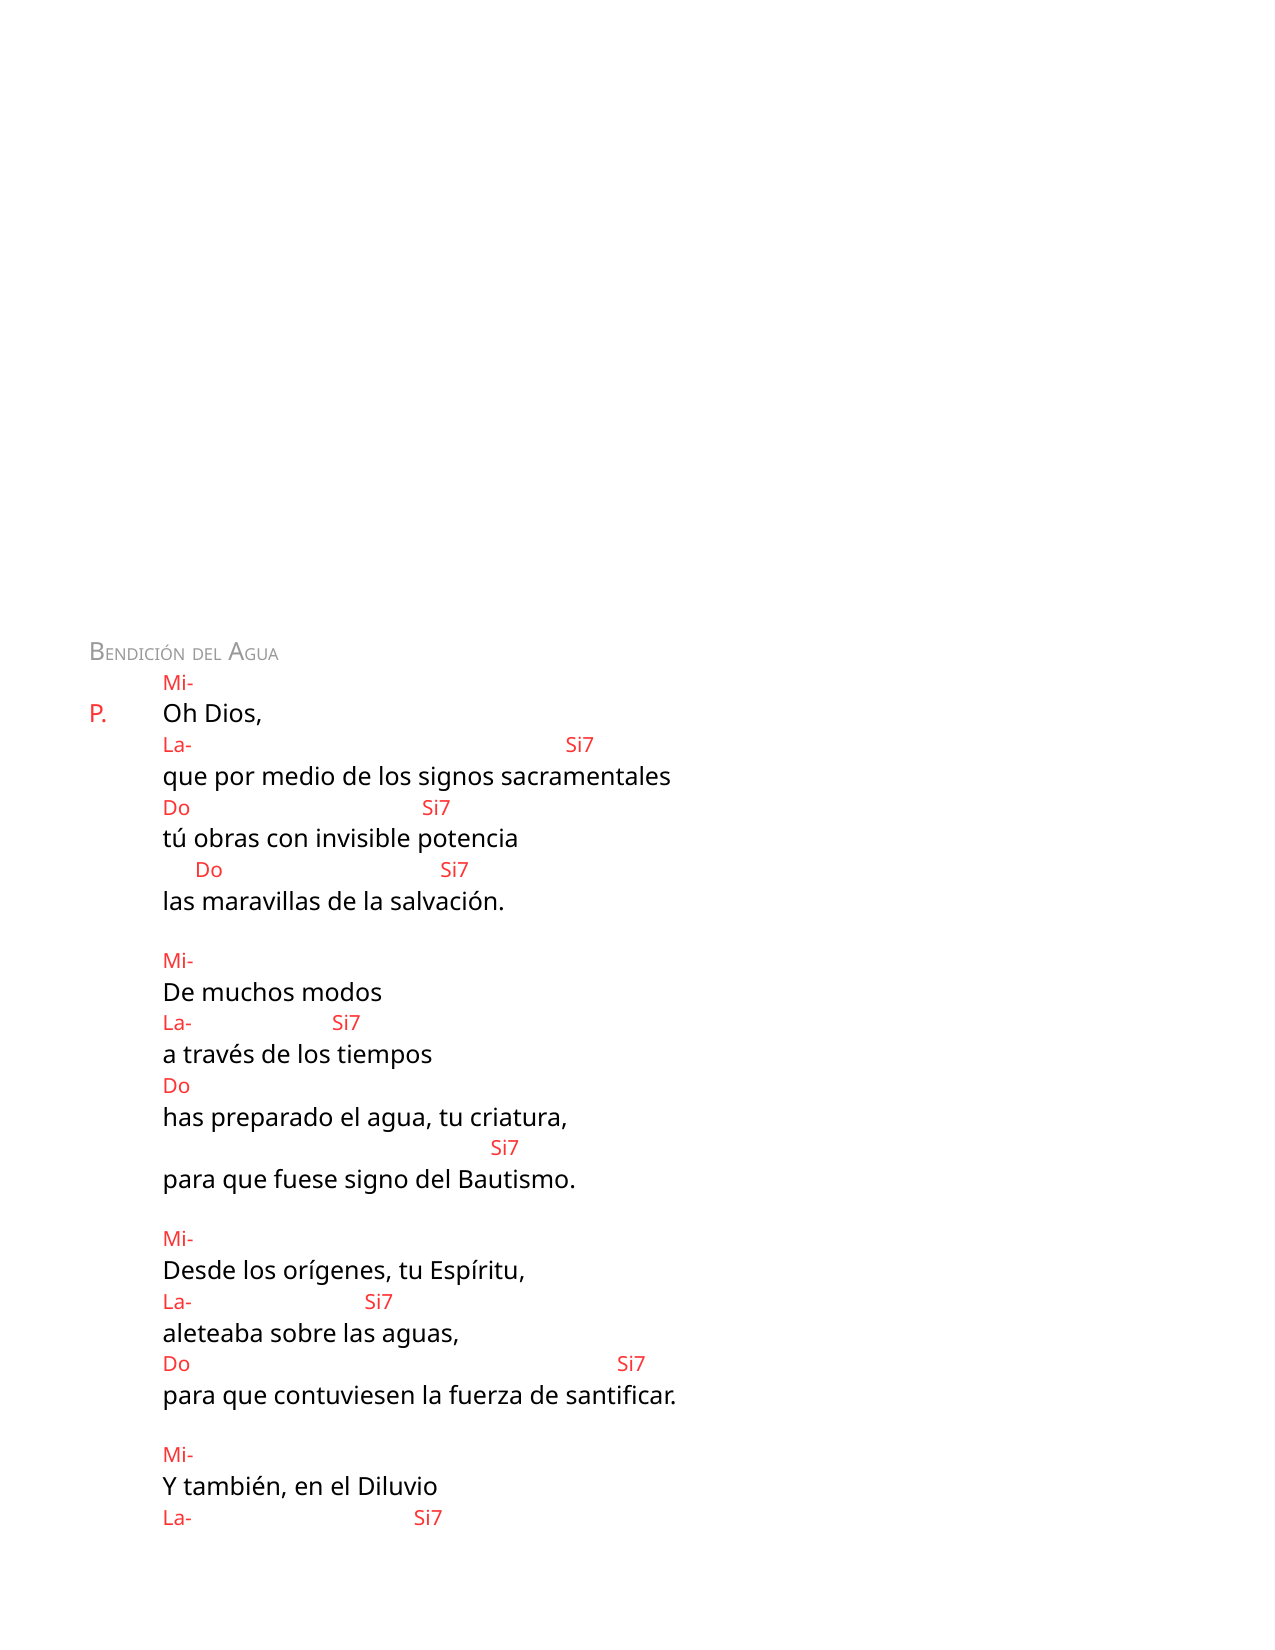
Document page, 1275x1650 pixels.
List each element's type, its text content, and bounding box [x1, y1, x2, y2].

text Do [88, 1071, 1186, 1099]
text Mi- [88, 1224, 1186, 1253]
text Do Si7 [88, 793, 1186, 821]
text que por medio de los signos sacramentales [88, 758, 1186, 793]
text Do Si7 [88, 1349, 1186, 1378]
text De muchos modos [88, 974, 1186, 1008]
text Mi- [88, 668, 1186, 696]
text Desde los orígenes, tu Espíritu, [88, 1253, 1186, 1287]
text para que fuese signo del Bautismo. [88, 1162, 1186, 1196]
text Mi- [88, 1440, 1186, 1469]
text las maravillas de la salvación. [88, 883, 1186, 918]
text P. Oh Dios, [88, 696, 1186, 730]
text para que contuviesen la fuerza de santificar. [88, 1378, 1186, 1412]
text Si7 [88, 1133, 1186, 1162]
text Y también, en el Diluvio [88, 1469, 1186, 1503]
text La- Si7 [88, 1008, 1186, 1037]
text La- Si7 [88, 1287, 1186, 1315]
text Do Si7 [88, 855, 1186, 883]
text aleteaba sobre las aguas, [88, 1315, 1186, 1349]
text Bendición del Agua [88, 633, 1186, 668]
text La- Si7 [88, 730, 1186, 758]
text has preparado el agua, tu criatura, [88, 1099, 1186, 1133]
text Mi- [88, 946, 1186, 974]
text La- Si7 [88, 1503, 1186, 1531]
text tú obras con invisible potencia [88, 821, 1186, 855]
text a través de los tiempos [88, 1037, 1186, 1071]
